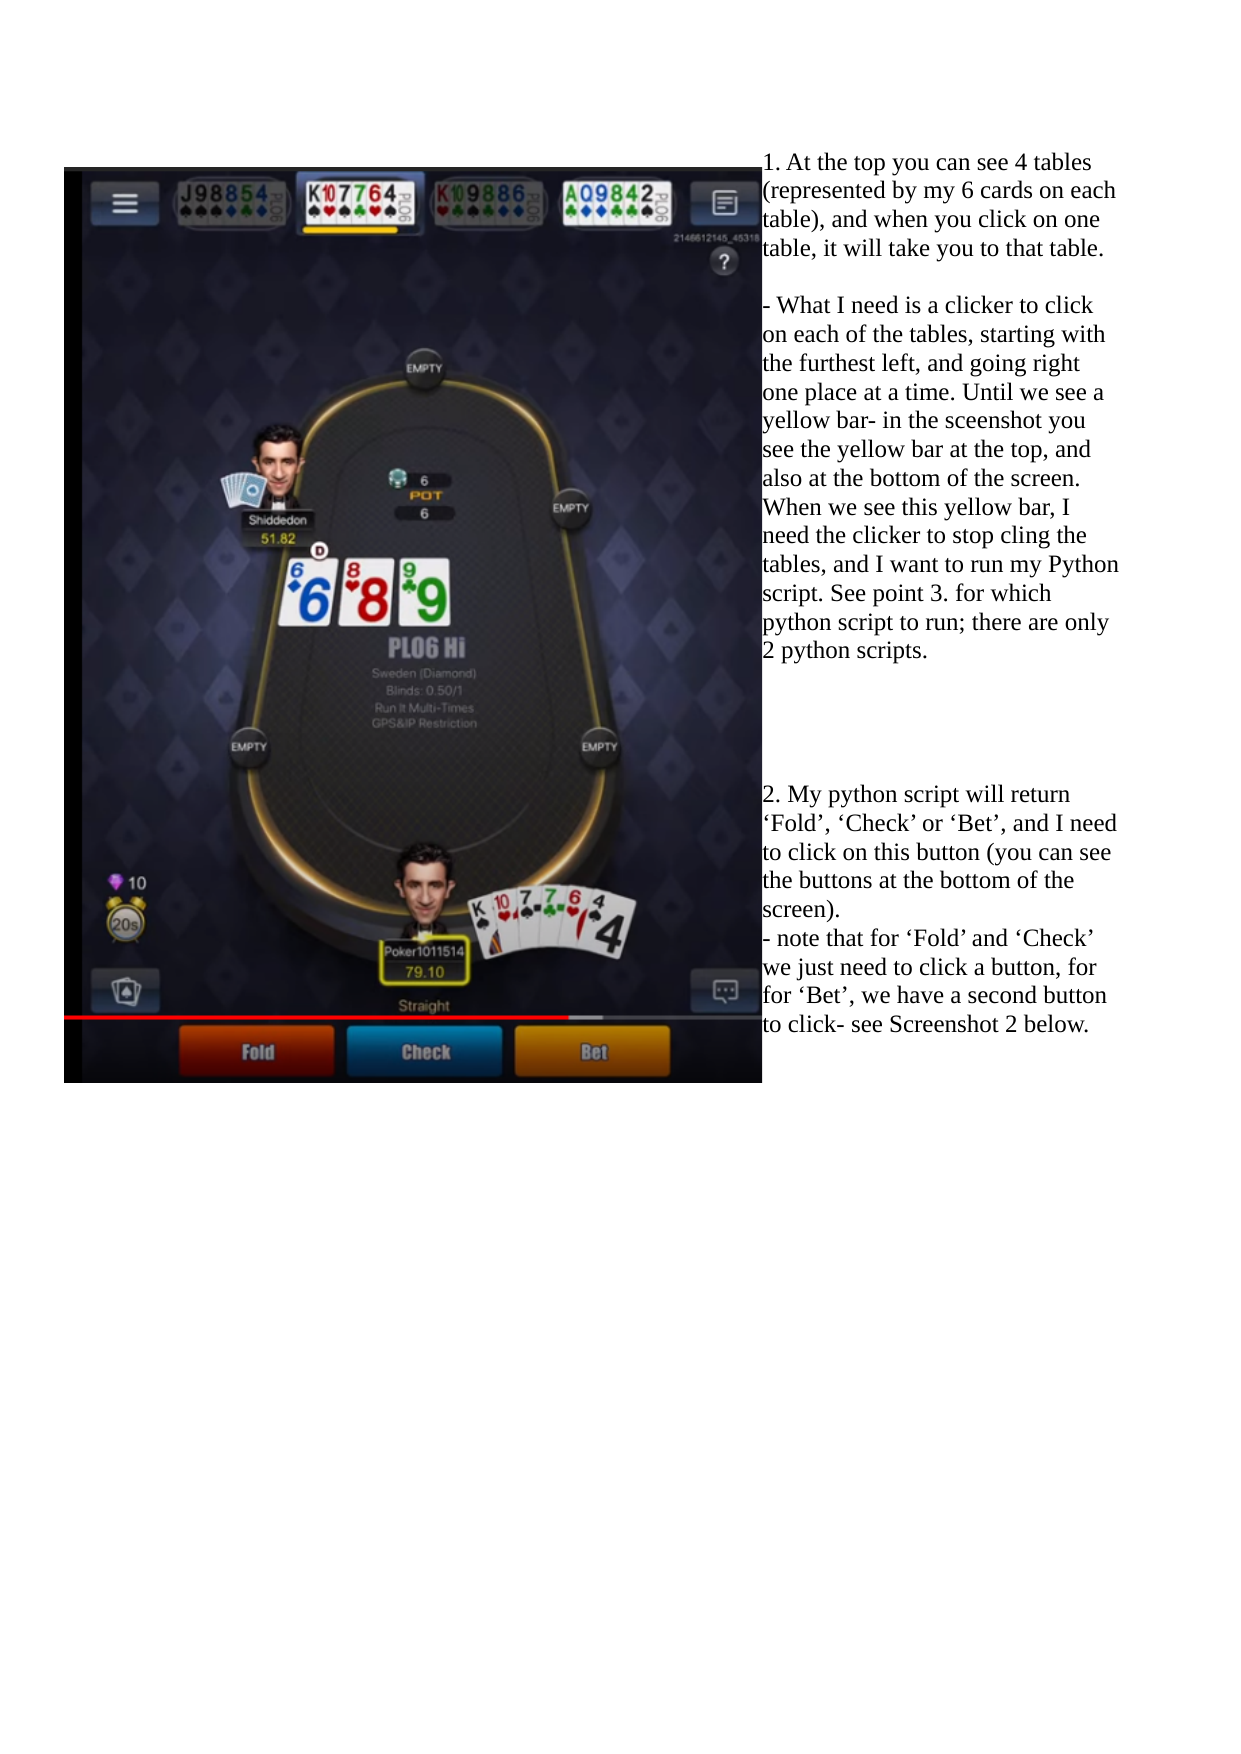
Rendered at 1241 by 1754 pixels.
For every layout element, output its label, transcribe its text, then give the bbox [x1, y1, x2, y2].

text 1. At the top you can see 4 tables (represented by my 6 cards on each table), and when you click on one table, it will take you to that table. - What I need is a clicker to click on each of the tables, starting with the furthest left, and going right one place at a time. Until we see a yellow bar- in the sceenshot you see the yellow bar at the top, and also at the bottom of the screen. When we see this yellow bar, I need the clicker to stop cling the tables, and I want to run my Python script. See point 3. for which python script to run; there are only 2 python scripts. [118, 147, 1122, 664]
text 2. My python script will return ‘Fold’, ‘Check’ or ‘Bet’, and I need to click on this button (you can see the buttons at the bottom of the screen). - note that for ‘Fold’ and ‘Check’ we just need to click a button, for for ‘Bet’, we have a second button to click- see Screenshot 2 below. [724, 779, 1122, 1038]
picture [64, 167, 724, 1083]
